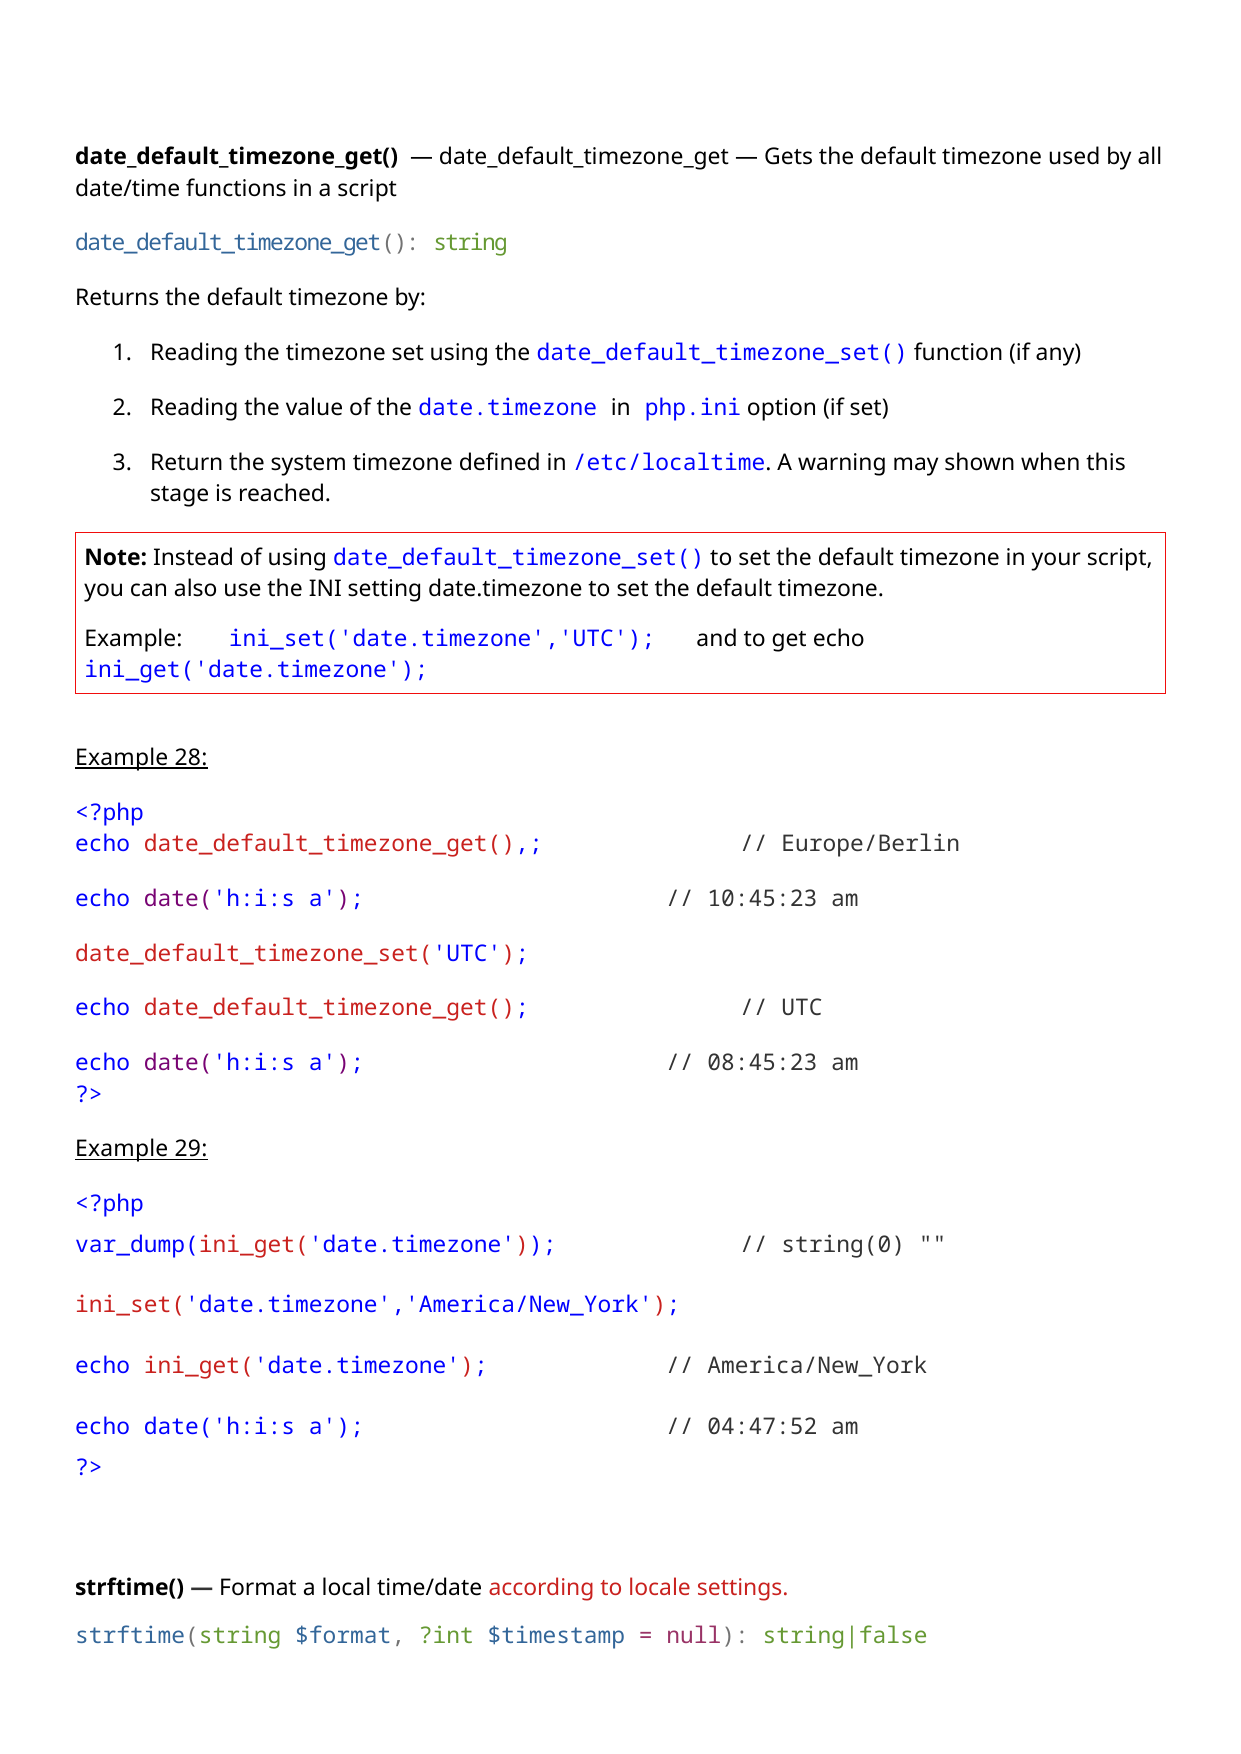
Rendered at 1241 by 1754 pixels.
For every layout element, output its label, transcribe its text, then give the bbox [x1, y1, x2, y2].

text echo ini_get('date.timezone'); // America/New_York [75, 1349, 1166, 1381]
text Example 28: [75, 741, 1166, 772]
text echo date_default_timezone_get(); // UTC [75, 991, 1166, 1023]
text echo date('h:i:s a'); // 10:45:23 am [75, 882, 1166, 913]
text ?> [75, 1077, 1166, 1109]
text echo date('h:i:s a'); // 04:47:52 am [75, 1410, 1166, 1442]
text echo date_default_timezone_get(),; // Europe/Berlin [75, 827, 1166, 858]
text Returns the default timezone by: [75, 281, 1166, 312]
text ini_set('date.timezone','America/New_York'); [75, 1288, 1166, 1320]
text strftime() — Format a local time/date according to locale settings. [75, 1571, 1166, 1602]
list Reading the value of the date.timezone in php.ini option (if set) [112, 391, 1166, 422]
list Reading the timezone set using the date_default_timezone_set() function (if any) [112, 336, 1166, 367]
list Return the system timezone defined in /etc/localtime. A warning may shown when this stage is reached. [112, 446, 1166, 508]
text strftime(string $format, ?int $timestamp = null): string|false [75, 1619, 1166, 1650]
subtitle date_default_timezone_get() — date_default_timezone_get — Gets the default timezone used by all date/time functions in a script [75, 140, 1166, 203]
text Note: Instead of using date_default_timezone_set() to set the default timezone in your script, you can also use the INI setting date.timezone to set the default timezone. [76, 533, 1165, 604]
text <?php [75, 1187, 1166, 1218]
text date_default_timezone_get(): string [75, 226, 1166, 258]
text Example 29: [75, 1132, 1166, 1164]
text echo date('h:i:s a'); // 08:45:23 am [75, 1046, 1166, 1077]
text var_dump(ini_get('date.timezone')); // string(0) "" [75, 1227, 1166, 1259]
text ?> [75, 1451, 1166, 1482]
text date_default_timezone_set('UTC'); [75, 936, 1166, 968]
text Example: ini_set('date.timezone','UTC'); and to get echo ini_get('date.timezone'); [76, 613, 1165, 693]
text <?php [75, 795, 1166, 827]
